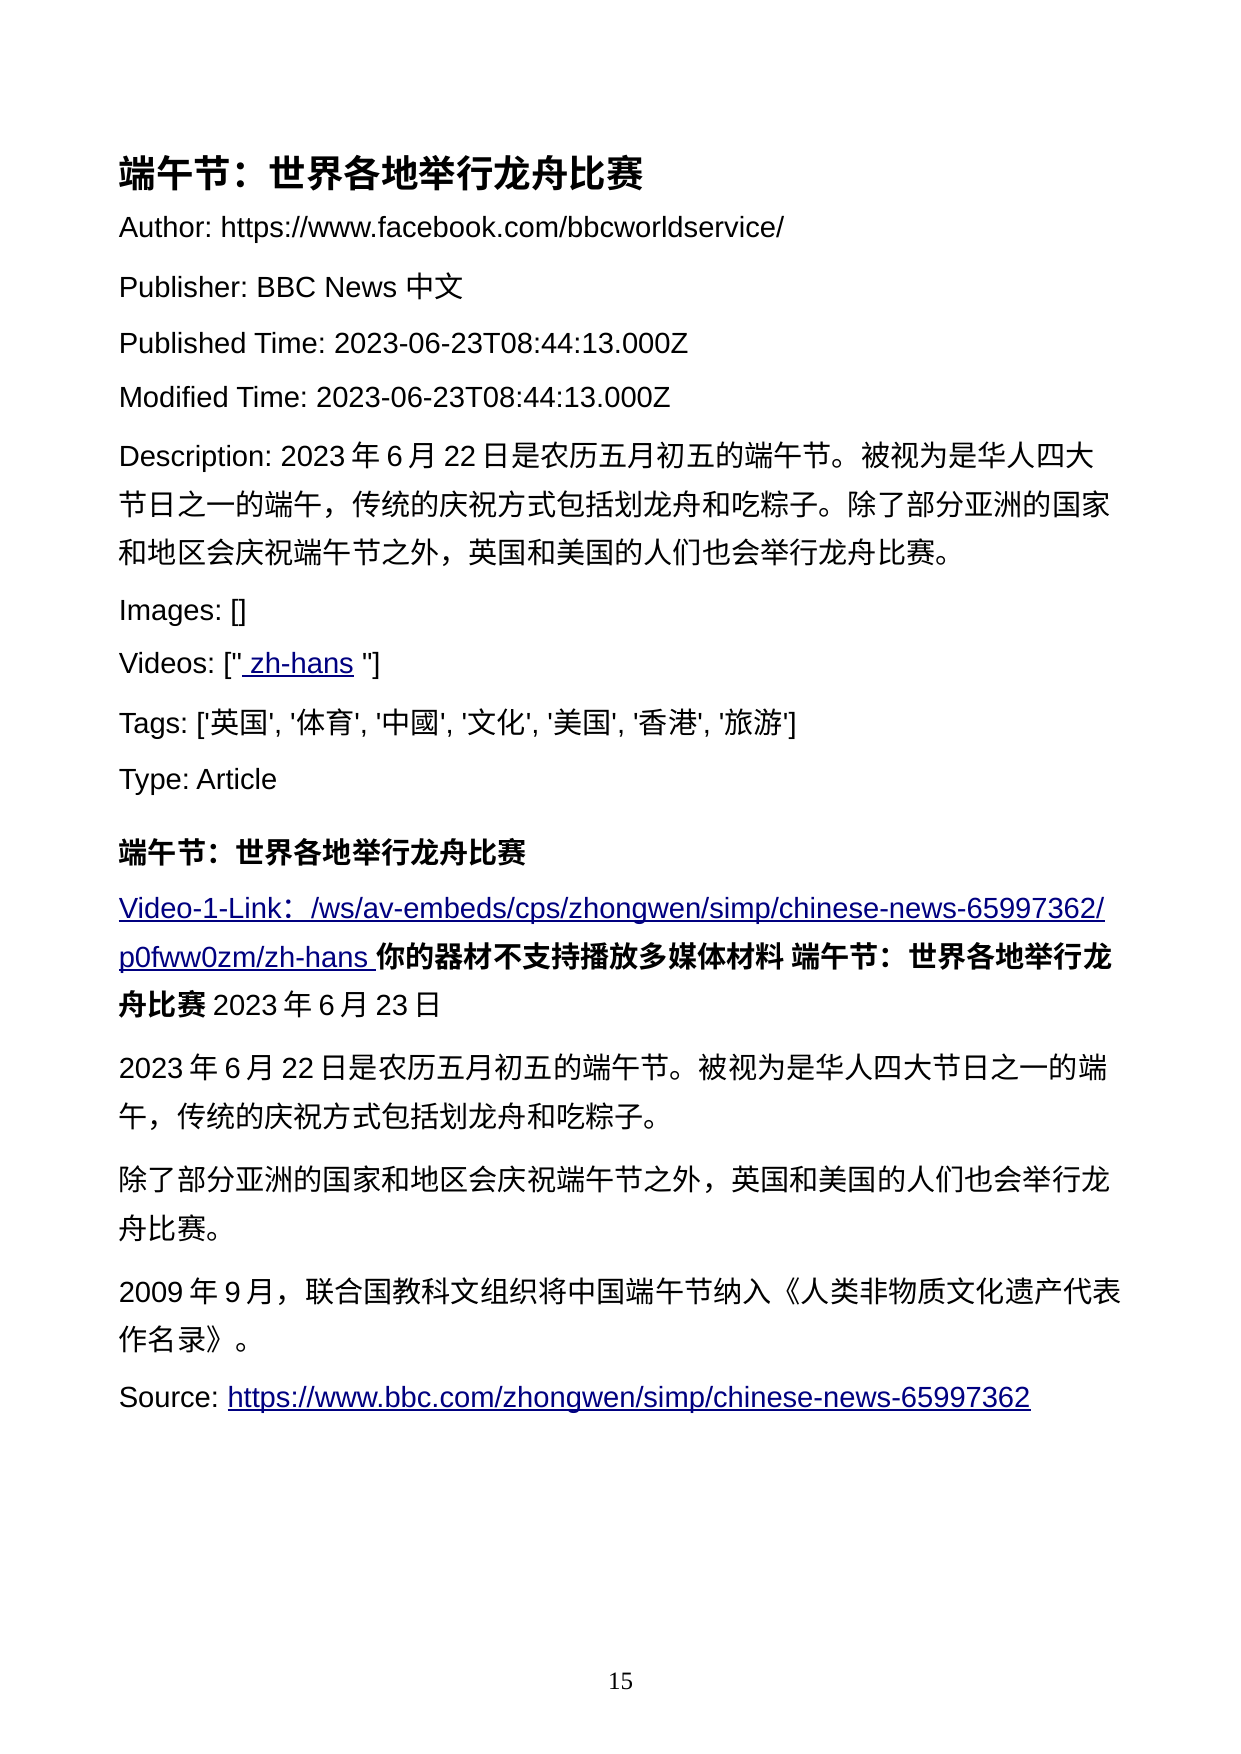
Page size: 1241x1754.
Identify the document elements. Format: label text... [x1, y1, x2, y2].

text Publisher: BBC News 中文 [118, 263, 1122, 306]
text Tags: ['英国', '体育', '中國', '文化', '美国', '香港', '旅游'] [118, 699, 1122, 742]
text Type: Article [118, 762, 1122, 796]
text Published Time: 2023-06-23T08:44:13.000Z [118, 327, 1122, 360]
text Description: 2023年6月22日是农历五月初五的端午节。被视为是华人四大节日之一的端午，传统的庆祝方式包括划龙舟和吃粽子。除了部分亚洲的国家和地区会庆祝端午节之外，英国和美国的人们也会举行龙舟比赛。 [118, 433, 1122, 572]
text Videos: [" zh-hans "] [118, 646, 1122, 680]
text 除了部分亚洲的国家和地区会庆祝端午节之外，英国和美国的人们也会举行龙舟比赛。 [118, 1157, 1122, 1248]
subtitle 端午节：世界各地举行龙舟比赛 [118, 143, 1122, 198]
text 2009年9月，联合国教科文组织将中国端午节纳入《人类非物质文化遗产代表作名录》。 [118, 1268, 1122, 1359]
text 2023年6月22日是农历五月初五的端午节。被视为是华人四大节日之一的端午，传统的庆祝方式包括划龙舟和吃粽子。 [118, 1045, 1122, 1136]
text Author: https://www.facebook.com/bbcworldservice/ [118, 210, 1122, 244]
text Source: https://www.bbc.com/zhongwen/simp/chinese-news-65997362 [118, 1380, 1122, 1414]
text Modified Time: 2023-06-23T08:44:13.000Z [118, 380, 1122, 413]
text Images: [] [118, 593, 1122, 627]
subtitle 端午节：世界各地举行龙舟比赛 [118, 830, 1122, 872]
text Video-1-Link：/ws/av-embeds/cps/zhongwen/simp/chinese-news-65997362/p0fww0zm/zh-hans 你的器材不支持播放多媒体材料 端午节：世界各地举行龙舟比赛 2023年6月23日 [118, 885, 1122, 1024]
